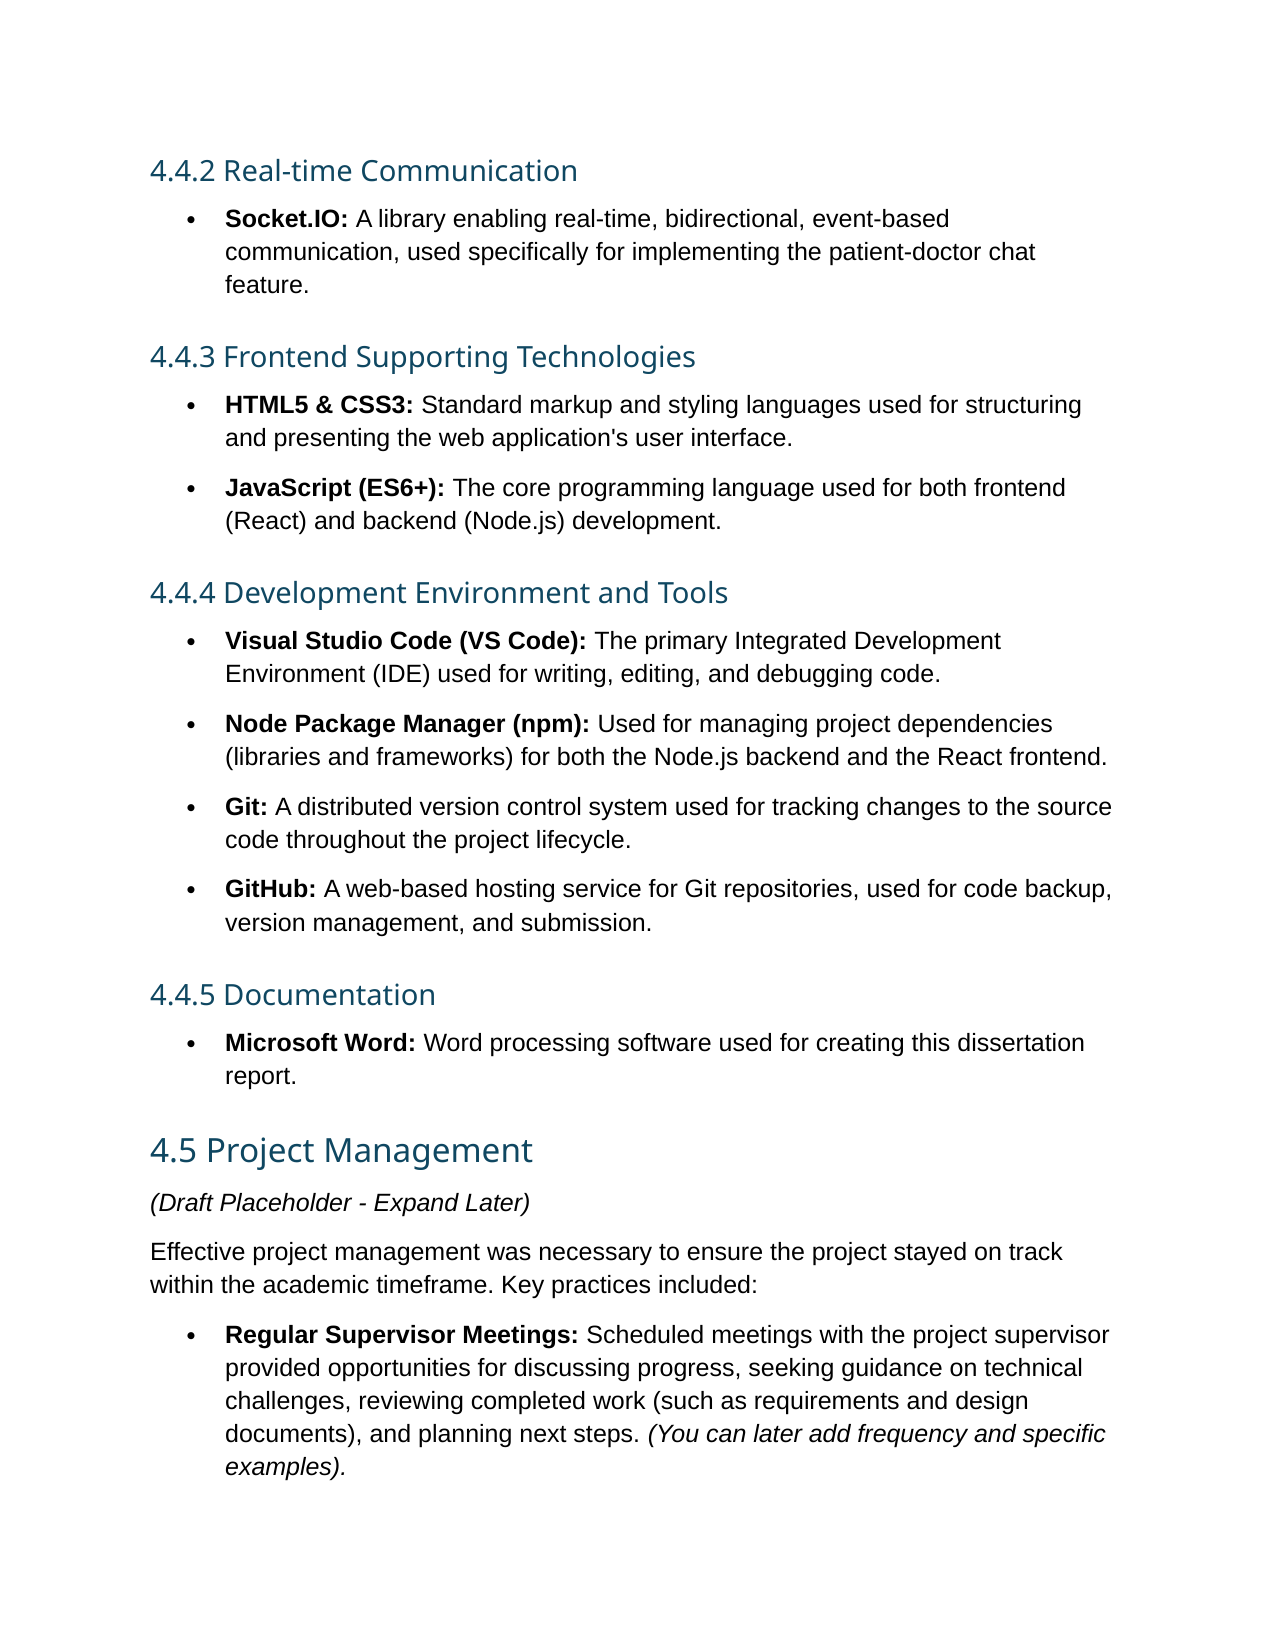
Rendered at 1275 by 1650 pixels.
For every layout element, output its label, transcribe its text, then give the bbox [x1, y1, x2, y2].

list Visual Studio Code (VS Code): The primary Integrated Development Environment (IDE) used for writing, editing, and debugging code. [187, 626, 1125, 688]
subtitle 4.4.5 Documentation [150, 974, 1125, 1013]
list Regular Supervisor Meetings: Scheduled meetings with the project supervisor provided opportunities for discussing progress, seeking guidance on technical challenges, reviewing completed work (such as requirements and design documents), and planning next steps. (You can later add frequency and specific examples). [187, 1320, 1125, 1481]
subtitle 4.5 Project Management [150, 1127, 1125, 1173]
list Microsoft Word: Word processing software used for creating this dissertation report. [187, 1028, 1125, 1089]
list GitHub: A web-based hosting service for Git repositories, used for code backup, version management, and submission. [187, 874, 1125, 936]
subtitle 4.4.4 Development Environment and Tools [150, 572, 1125, 612]
list Node Package Manager (npm): Used for managing project dependencies (libraries and frameworks) for both the Node.js backend and the React frontend. [187, 709, 1125, 771]
list Git: A distributed version control system used for tracking changes to the source code throughout the project lifecycle. [187, 792, 1125, 853]
list HTML5 & CSS3: Standard markup and styling languages used for structuring and presenting the web application's user interface. [187, 390, 1125, 452]
text Effective project management was necessary to ensure the project stayed on track within the academic timeframe. Key practices included: [150, 1237, 1125, 1299]
subtitle 4.4.2 Real-time Communication [150, 150, 1125, 190]
list Socket.IO: A library enabling real-time, bidirectional, event-based communication, used specifically for implementing the patient-doctor chat feature. [187, 204, 1125, 299]
text (Draft Placeholder - Expand Later) [150, 1188, 1125, 1216]
subtitle 4.4.3 Frontend Supporting Technologies [150, 336, 1125, 376]
list JavaScript (ES6+): The core programming language used for both frontend (React) and backend (Node.js) development. [187, 473, 1125, 535]
